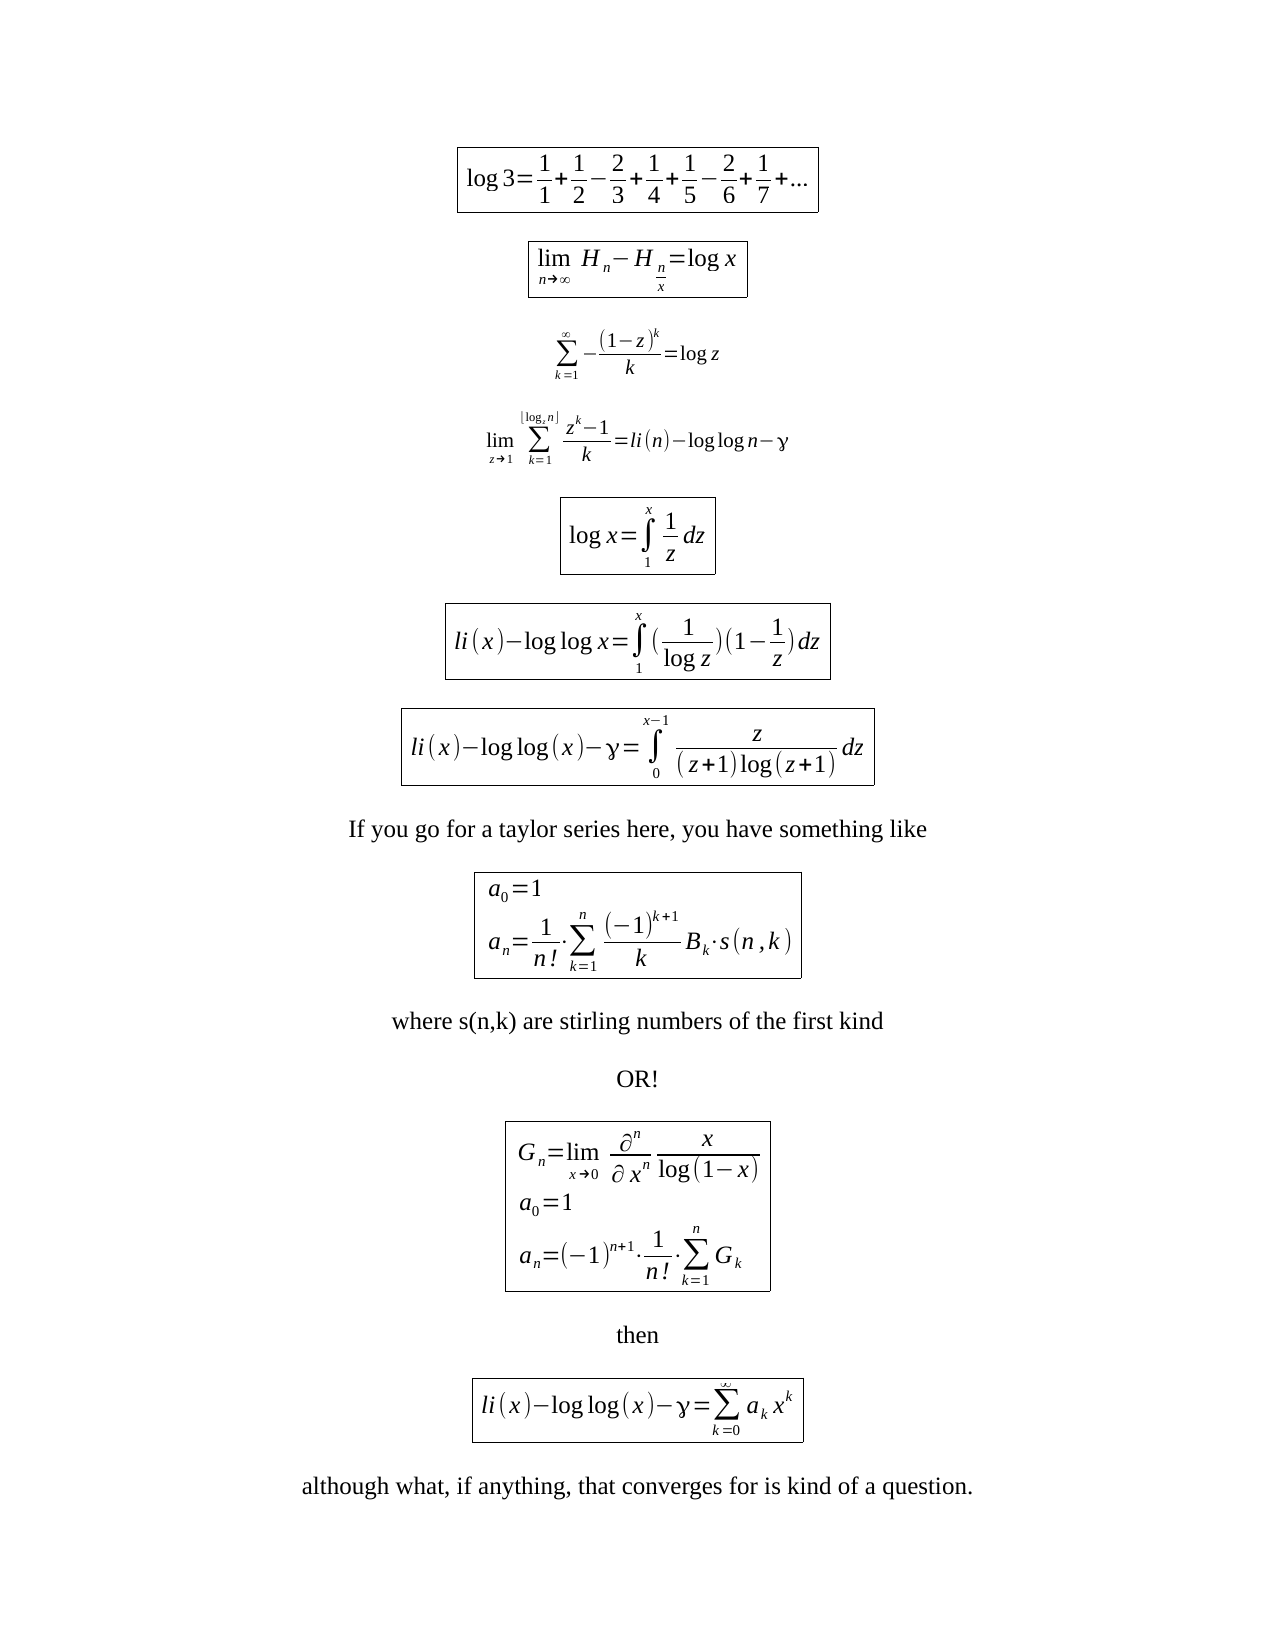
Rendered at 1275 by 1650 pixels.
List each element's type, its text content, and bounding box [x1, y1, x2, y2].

text If you go for a taylor series here, you have something like [118, 814, 1157, 843]
text OR! [118, 1064, 1157, 1093]
text although what, if anything, that converges for is kind of a question. [118, 1471, 1157, 1500]
text then [118, 1320, 1157, 1349]
text where s(n,k) are stirling numbers of the first kind [118, 1006, 1157, 1035]
